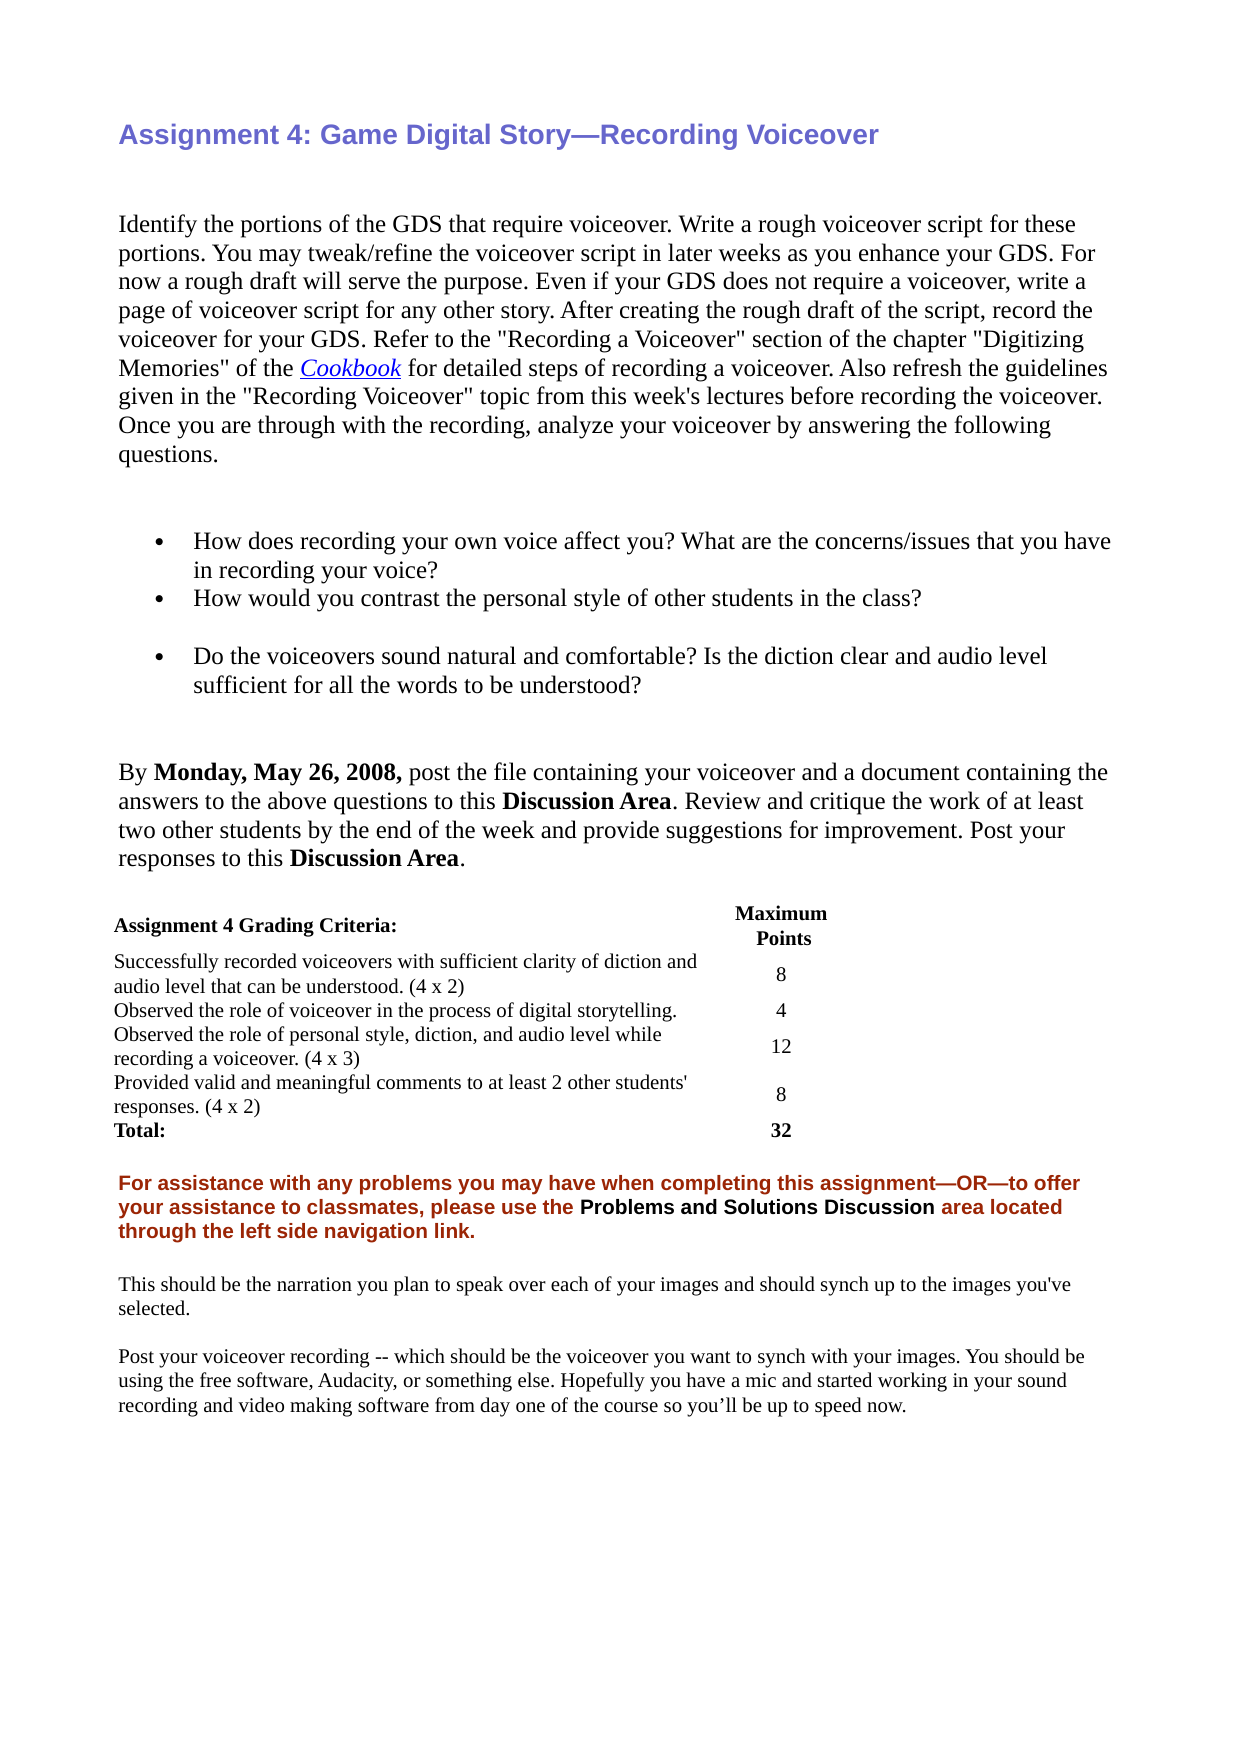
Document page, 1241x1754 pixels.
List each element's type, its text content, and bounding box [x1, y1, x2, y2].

title Assignment 4: Game Digital Story—Recording Voiceover [118, 118, 1122, 151]
text By Monday, May 26, 2008, post the file containing your voiceover and a document containing the answers to the above questions to this Discussion Area. Review and critique the work of at least two other students by the end of the week and provide suggestions for improvement. Post your responses to this Discussion Area. [118, 757, 1122, 872]
table_cell Total: [114, 1118, 710, 1142]
table_cell Observed the role of personal style, diction, and audio level while recording a voiceover. (4 x 3) [114, 1022, 710, 1070]
list How does recording your own voice affect you? What are the concerns/issues that you have in recording your voice? [156, 526, 1122, 583]
table_cell 32 [710, 1118, 857, 1142]
table_header Maximum Points [710, 901, 857, 949]
table_header Assignment 4 Grading Criteria: [114, 901, 710, 949]
table_cell 12 [710, 1022, 857, 1070]
table_cell 8 [710, 1070, 857, 1118]
table_cell 4 [710, 998, 857, 1022]
list How would you contrast the personal style of other students in the class? [156, 583, 1122, 612]
table_cell Successfully recorded voiceovers with sufficient clarity of diction and audio level that can be understood. (4 x 2) [114, 950, 710, 998]
text This should be the narration you plan to speak over each of your images and should synch up to the images you've selected. Post your voiceover recording -- which should be the voiceover you want to synch with your images. You should be using the free software, Audacity, or something else. Hopefully you have a mic and started working in your sound recording and video making software from day one of the course so you’ll be up to speed now. [118, 1272, 1122, 1417]
table_cell 8 [710, 950, 857, 998]
text For assistance with any problems you may have when completing this assignment—OR—to offer your assistance to classmates, please use the Problems and Solutions Discussion area located through the left side navigation link. [118, 1171, 1122, 1243]
list Do the voiceovers sound natural and comfortable? Is the diction clear and audio level sufficient for all the words to be understood? [156, 641, 1122, 699]
table_cell Provided valid and meaningful comments to at least 2 other students' responses. (4 x 2) [114, 1070, 710, 1118]
table_cell Observed the role of voiceover in the process of digital storytelling. [114, 998, 710, 1022]
text Identify the portions of the GDS that require voiceover. Write a rough voiceover script for these portions. You may tweak/refine the voiceover script in later weeks as you enhance your GDS. For now a rough draft will serve the purpose. Even if your GDS does not require a voiceover, write a page of voiceover script for any other story. After creating the rough draft of the script, record the voiceover for your GDS. Refer to the "Recording a Voiceover" section of the chapter "Digitizing Memories" of the Cookbook for detailed steps of recording a voiceover. Also refresh the guidelines given in the "Recording Voiceover" topic from this week's lectures before recording the voiceover. Once you are through with the recording, analyze your voiceover by answering the following questions. [118, 209, 1122, 468]
